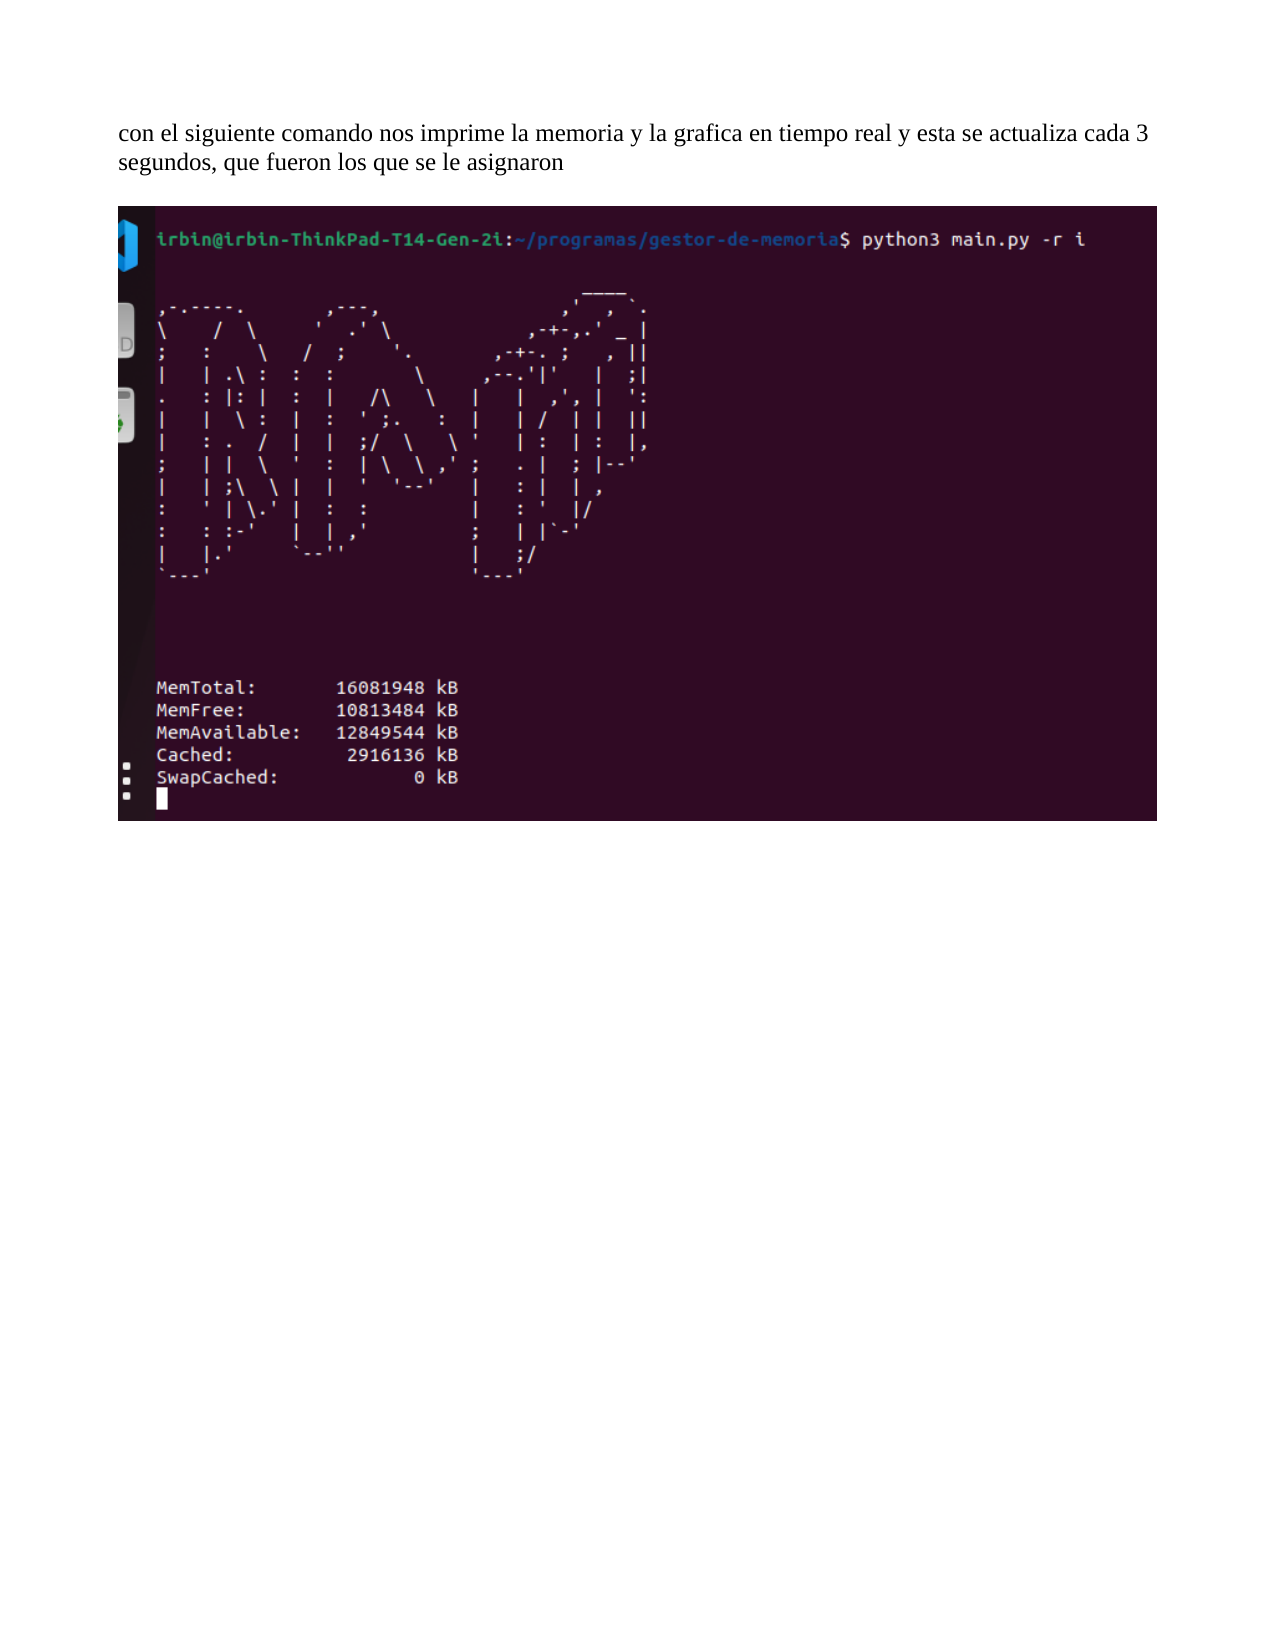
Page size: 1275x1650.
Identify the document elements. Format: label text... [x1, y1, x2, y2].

text con el siguiente comando nos imprime la memoria y la grafica en tiempo real y esta se actualiza cada 3 segundos, que fueron los que se le asignaron [118, 118, 1157, 176]
picture [118, 206, 1157, 821]
